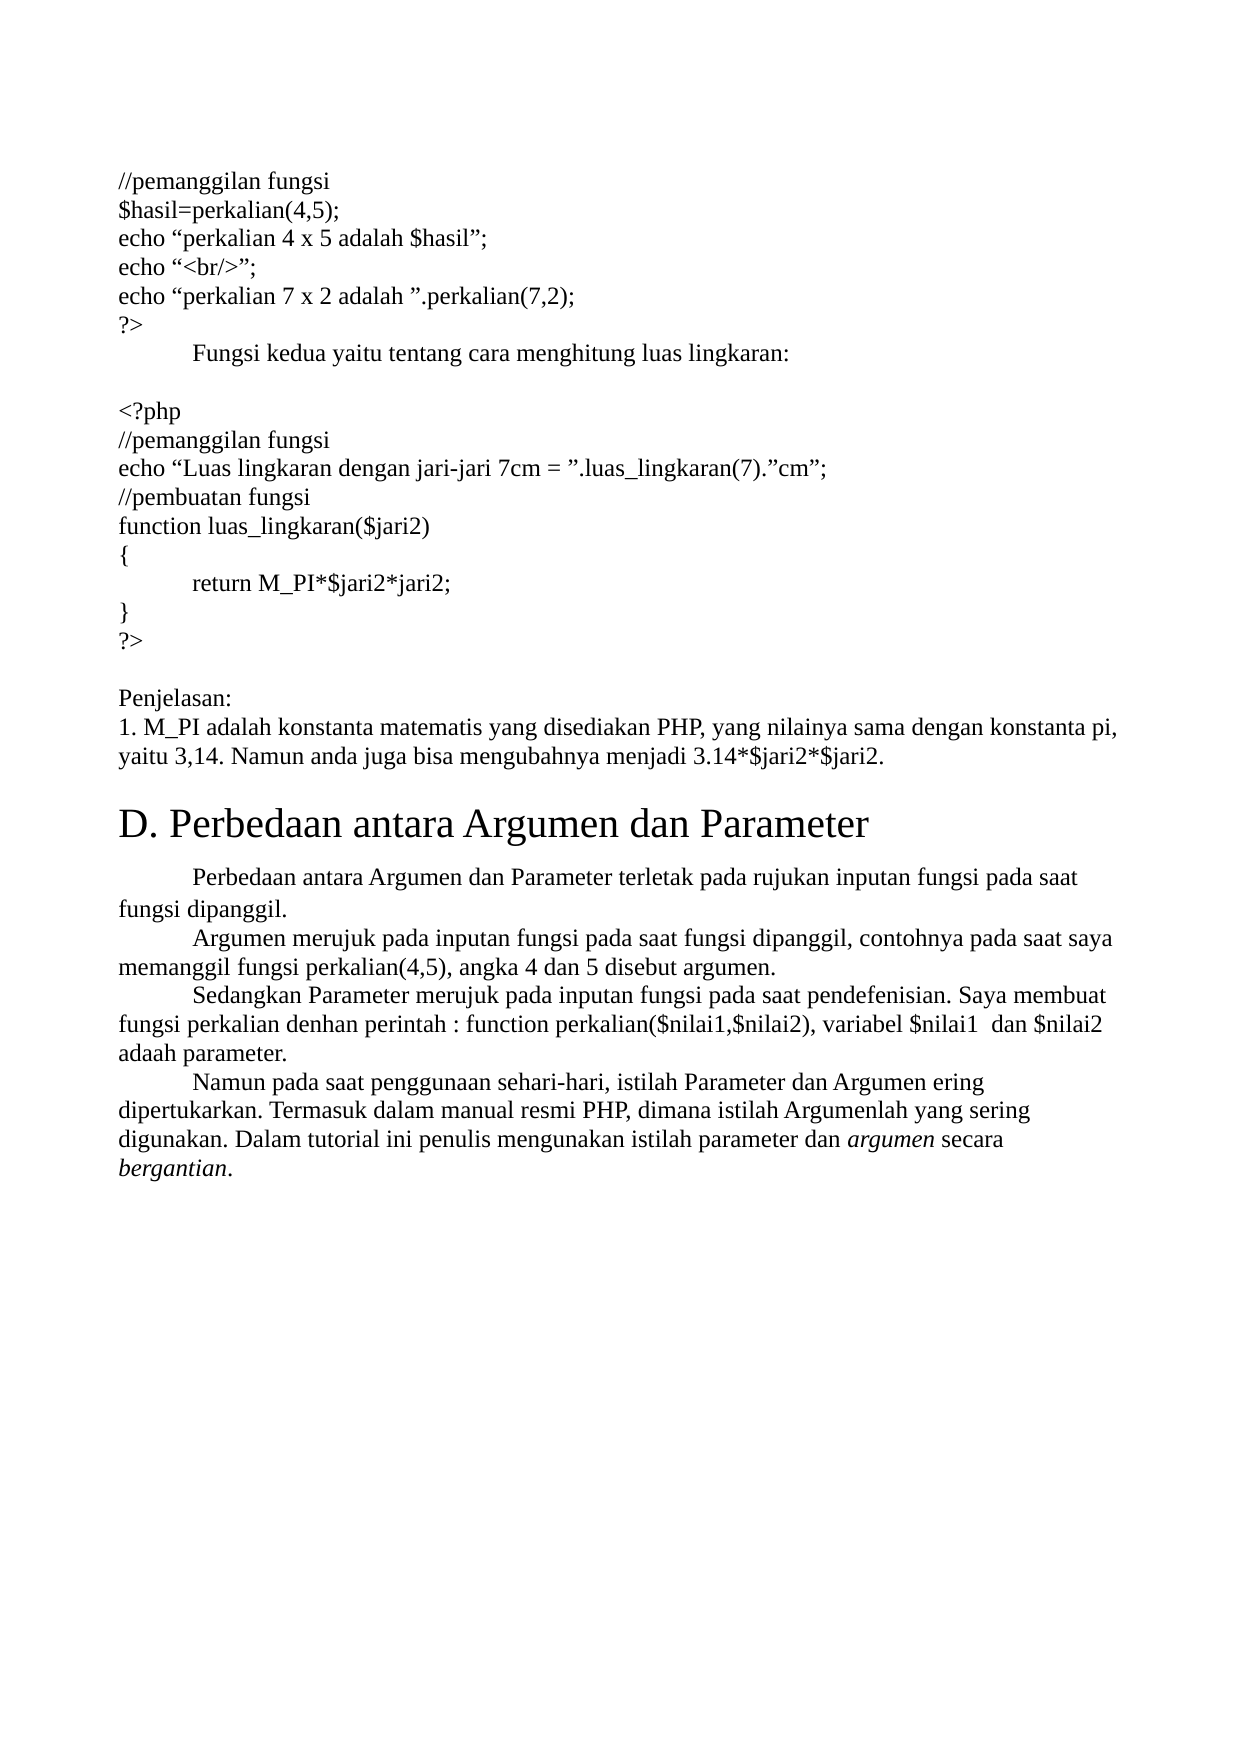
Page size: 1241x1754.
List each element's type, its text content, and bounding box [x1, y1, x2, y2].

text Penjelasan: [118, 683, 1122, 712]
text echo “<br/>”; [118, 252, 1122, 281]
text { [118, 540, 1122, 568]
text } [118, 597, 1122, 626]
text <?php [118, 396, 1122, 425]
text D. Perbedaan antara Argumen dan Parameter [118, 798, 1122, 846]
text Namun pada saat penggunaan sehari-hari, istilah Parameter dan Argumen ering dipertukarkan. Termasuk dalam manual resmi PHP, dimana istilah Argumenlah yang sering digunakan. Dalam tutorial ini penulis mengunakan istilah parameter dan argumen secara bergantian. [118, 1067, 1122, 1182]
text ?> [118, 626, 1122, 655]
text Fungsi kedua yaitu tentang cara menghitung luas lingkaran: [118, 338, 1122, 367]
text echo “perkalian 7 x 2 adalah ”.perkalian(7,2); [118, 281, 1122, 310]
text echo “Luas lingkaran dengan jari-jari 7cm = ”.luas_lingkaran(7).”cm”; [118, 453, 1122, 482]
text //pembuatan fungsi [118, 482, 1122, 511]
text Perbedaan antara Argumen dan Parameter terletak pada rujukan inputan fungsi pada saat fungsi dipanggil. [118, 846, 1122, 923]
text 1. M_PI adalah konstanta matematis yang disediakan PHP, yang nilainya sama dengan konstanta pi, yaitu 3,14. Namun anda juga bisa mengubahnya menjadi 3.14*$jari2*$jari2. [118, 712, 1122, 770]
text //pemanggilan fungsi [118, 166, 1122, 195]
text ?> [118, 310, 1122, 338]
text $hasil=perkalian(4,5); [118, 195, 1122, 223]
text Argumen merujuk pada inputan fungsi pada saat fungsi dipanggil, contohnya pada saat saya memanggil fungsi perkalian(4,5), angka 4 dan 5 disebut argumen. [118, 923, 1122, 981]
text echo “perkalian 4 x 5 adalah $hasil”; [118, 223, 1122, 252]
text function luas_lingkaran($jari2) [118, 511, 1122, 540]
text //pemanggilan fungsi [118, 425, 1122, 453]
text Sedangkan Parameter merujuk pada inputan fungsi pada saat pendefenisian. Saya membuat fungsi perkalian denhan perintah : function perkalian($nilai1,$nilai2), variabel $nilai1 dan $nilai2 adaah parameter. [118, 981, 1122, 1067]
text return M_PI*$jari2*jari2; [118, 568, 1122, 597]
